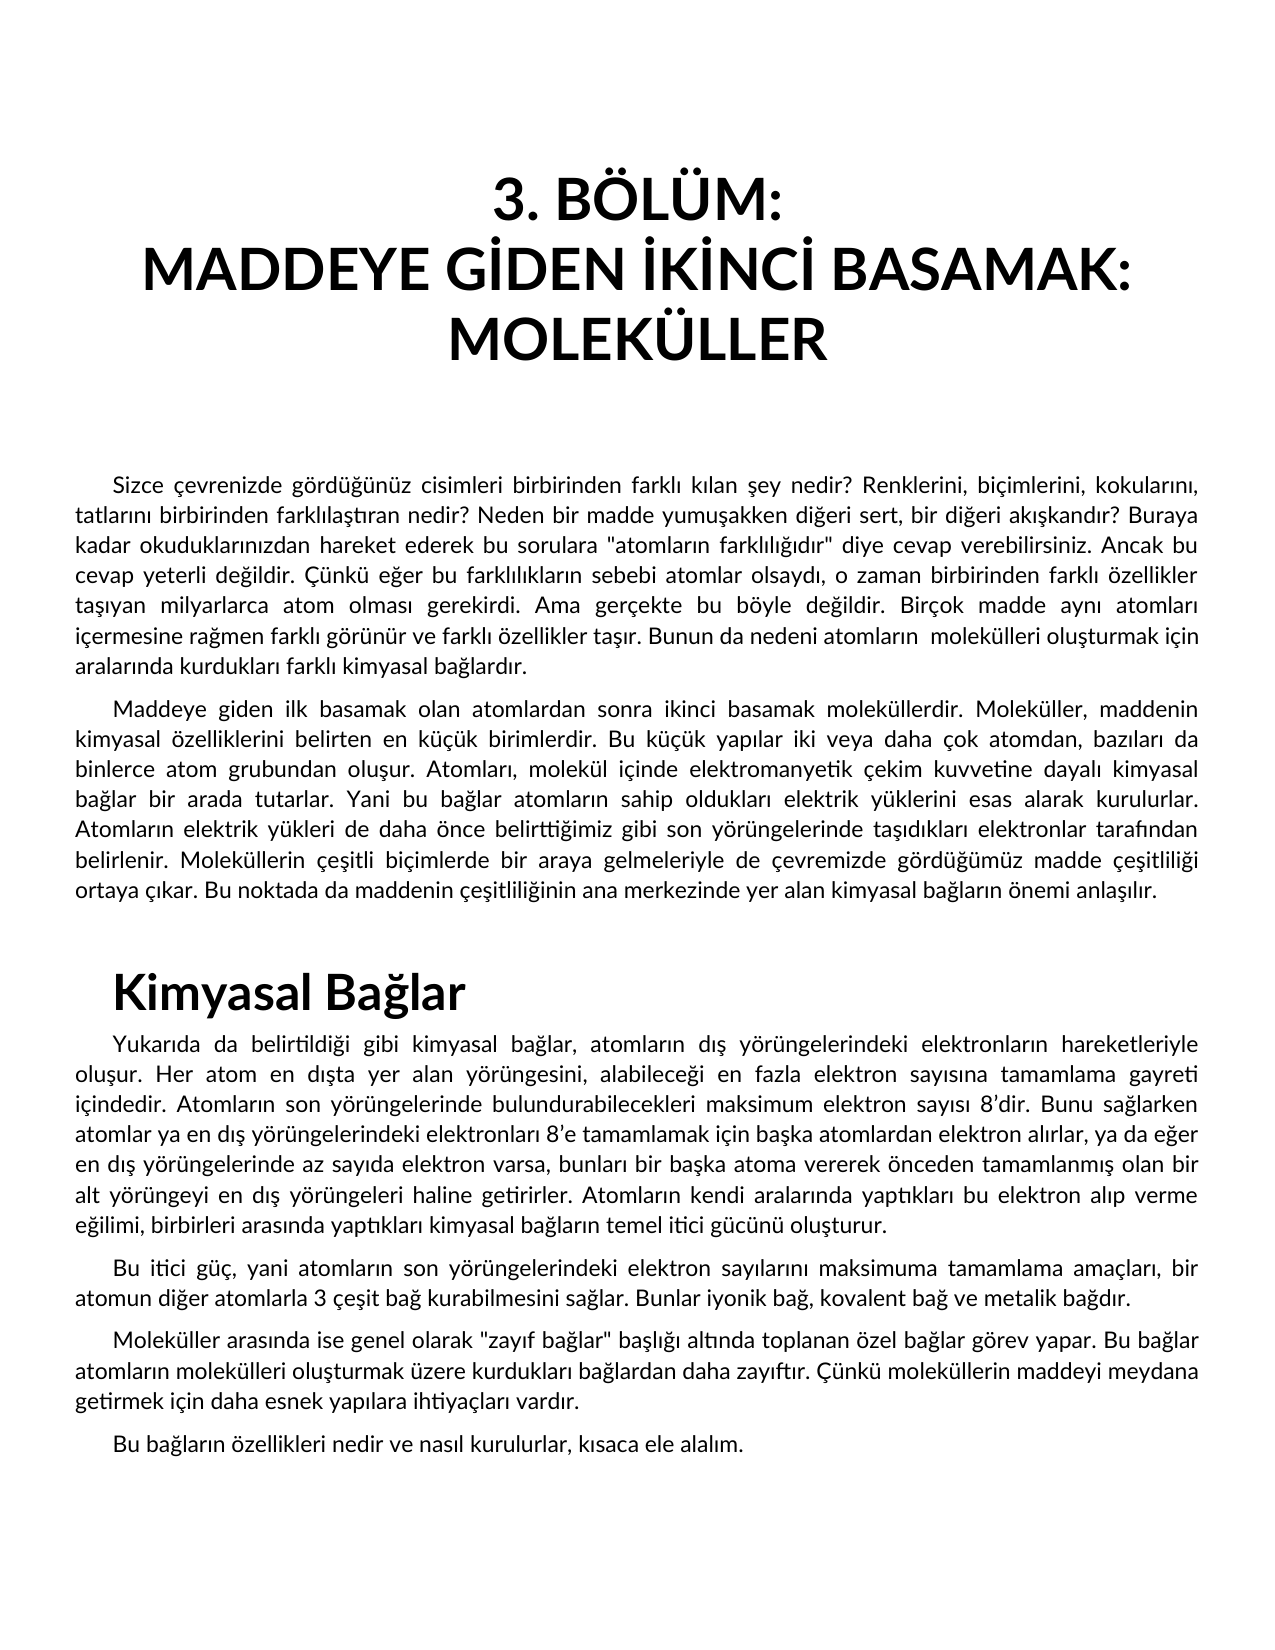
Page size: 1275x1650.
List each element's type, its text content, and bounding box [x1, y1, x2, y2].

text Bu bağların özellikleri nedir ve nasıl kurulurlar, kısaca ele alalım. [75, 1429, 1200, 1457]
text Moleküller arasında ise genel olarak "zayıf bağlar" başlığı altında toplanan özel bağlar görev yapar. Bu bağlar atomların molekülleri oluşturmak üzere kurdukları bağlardan daha zayıftır. Çünkü moleküllerin maddeyi meydana getirmek için daha esnek yapılara ihtiyaçları vardır. [75, 1326, 1200, 1414]
subtitle 3. BÖLÜM: MADDEYE GİDEN İKİNCİ BASAMAK: MOLEKÜLLER [75, 162, 1200, 372]
subtitle Kimyasal Bağlar [112, 961, 1200, 1021]
text Maddeye giden ilk basamak olan atomlardan sonra ikinci basamak moleküllerdir. Moleküller, maddenin kimyasal özelliklerini belirten en küçük birimlerdir. Bu küçük yapılar iki veya daha çok atomdan, bazıları da binlerce atom grubundan oluşur. Atomları, molekül içinde elektromanyetik çekim kuvvetine dayalı kimyasal bağlar bir arada tutarlar. Yani bu bağlar atomların sahip oldukları elektrik yüklerini esas alarak kurulurlar. Atomların elektrik yükleri de daha önce belirttiğimiz gibi son yörüngelerinde taşıdıkları elektronlar tarafından belirlenir. Moleküllerin çeşitli biçimlerde bir araya gelmeleriyle de çevremizde gördüğümüz madde çeşitliliği ortaya çıkar. Bu noktada da maddenin çeşitliliğinin ana merkezinde yer alan kimyasal bağların önemi anlaşılır. [75, 694, 1200, 903]
text Sizce çevrenizde gördüğünüz cisimleri birbirinden farklı kılan şey nedir? Renklerini, biçimlerini, kokularını, tatlarını birbirinden farklılaştıran nedir? Neden bir madde yumuşakken diğeri sert, bir diğeri akışkandır? Buraya kadar okuduklarınızdan hareket ederek bu sorulara "atomların farklılığıdır" diye cevap verebilirsiniz. Ancak bu cevap yeterli değildir. Çünkü eğer bu farklılıkların sebebi atomlar olsaydı, o zaman birbirinden farklı özellikler taşıyan milyarlarca atom olması gerekirdi. Ama gerçekte bu böyle değildir. Birçok madde aynı atomları içermesine rağmen farklı görünür ve farklı özellikler taşır. Bunun da nedeni atomların molekülleri oluşturmak için aralarında kurdukları farklı kimyasal bağlardır. [75, 470, 1200, 679]
text Yukarıda da belirtildiği gibi kimyasal bağlar, atomların dış yörüngelerindeki elektronların hareketleriyle oluşur. Her atom en dışta yer alan yörüngesini, alabileceği en fazla elektron sayısına tamamlama gayreti içindedir. Atomların son yörüngelerinde bulundurabilecekleri maksimum elektron sayısı 8’dir. Bunu sağlarken atomlar ya en dış yörüngelerindeki elektronları 8’e tamamlamak için başka atomlardan elektron alırlar, ya da eğer en dış yörüngelerinde az sayıda elektron varsa, bunları bir başka atoma vererek önceden tamamlanmış olan bir alt yörüngeyi en dış yörüngeleri haline getirirler. Atomların kendi aralarında yaptıkları bu elektron alıp verme eğilimi, birbirleri arasında yaptıkları kimyasal bağların temel itici gücünü oluşturur. [75, 1029, 1200, 1238]
text Bu itici güç, yani atomların son yörüngelerindeki elektron sayılarını maksimuma tamamlama amaçları, bir atomun diğer atomlarla 3 çeşit bağ kurabilmesini sağlar. Bunlar iyonik bağ, kovalent bağ ve metalik bağdır. [75, 1253, 1200, 1311]
